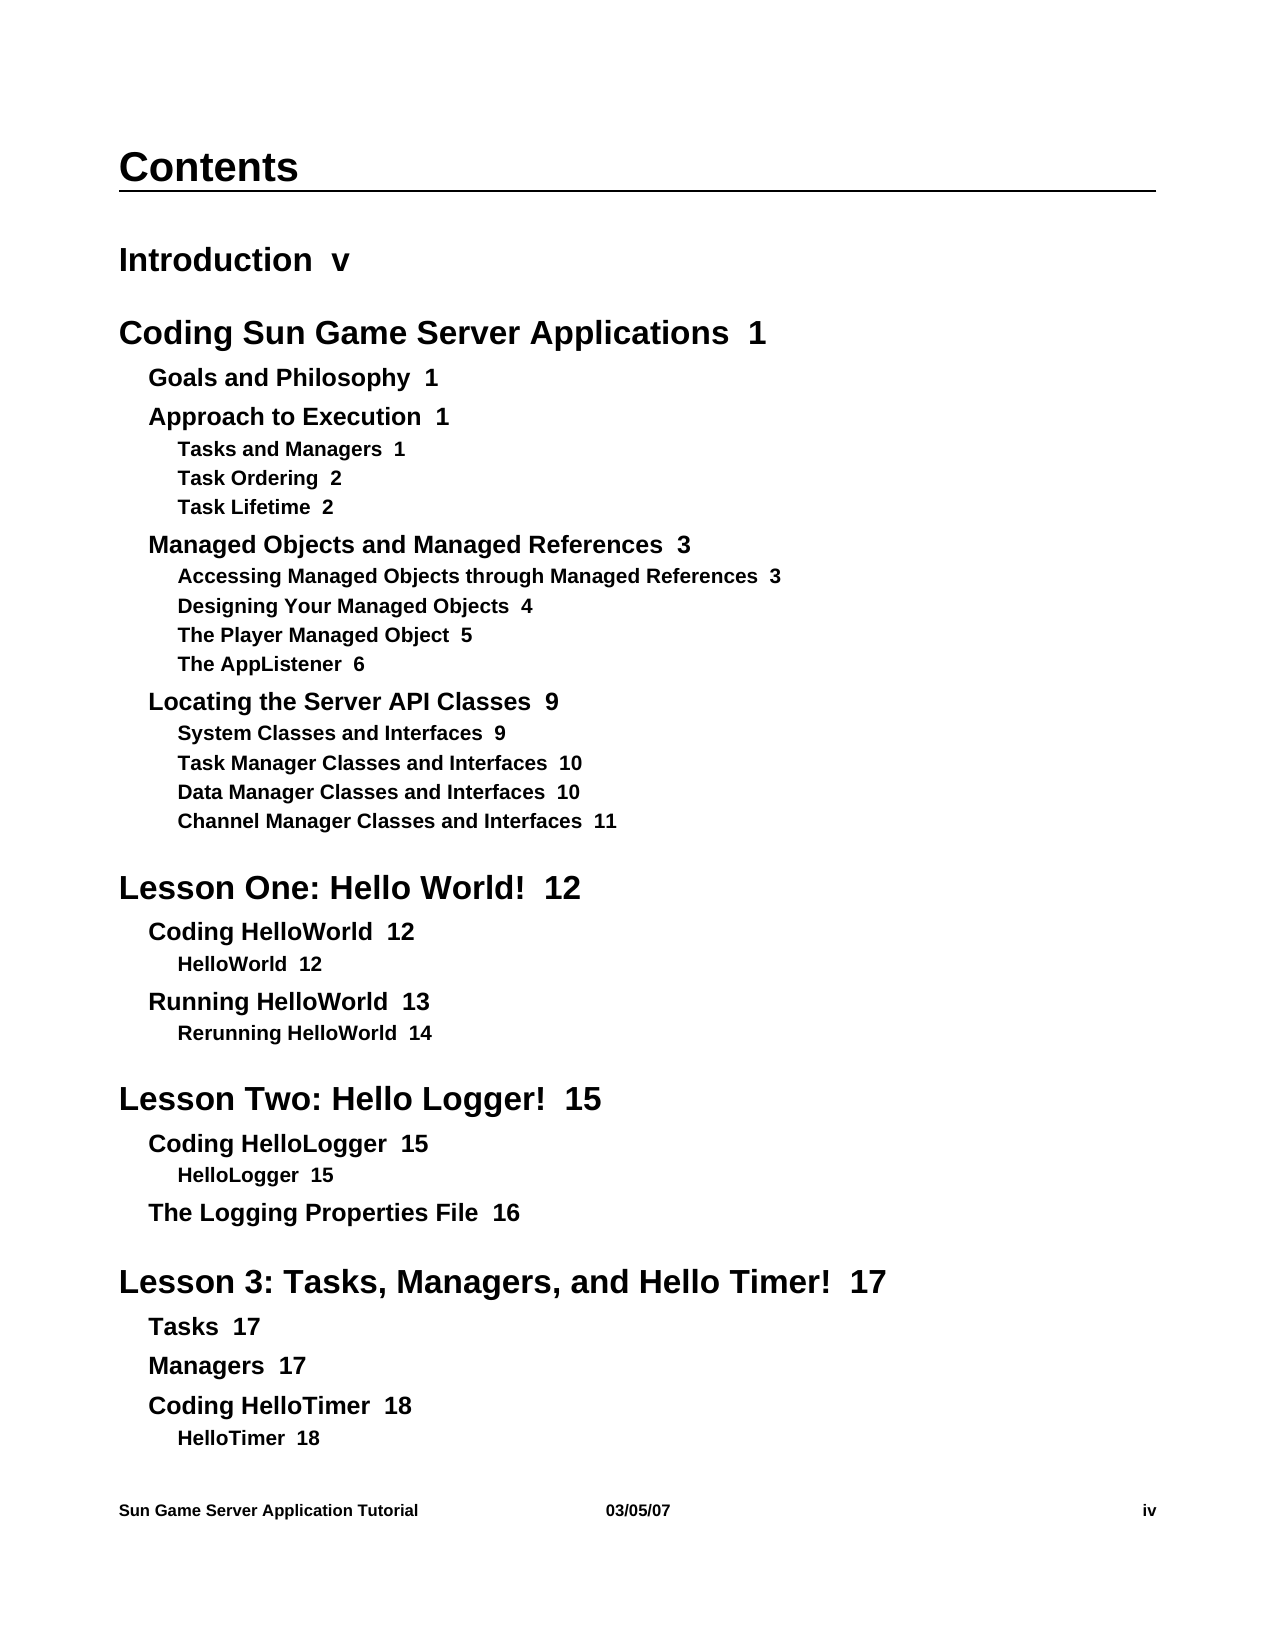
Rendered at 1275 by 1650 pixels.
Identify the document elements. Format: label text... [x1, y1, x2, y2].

text Coding HelloLogger 15 [148, 1130, 1156, 1158]
text Rerunning HelloWorld 14 [177, 1021, 1156, 1044]
text Task Lifetime 2 [177, 496, 1156, 519]
subtitle Contents [118, 143, 1156, 192]
text Channel Manager Classes and Interfaces 11 [177, 810, 1156, 833]
text Coding HelloWorld 12 [148, 918, 1156, 946]
text Lesson Two: Hello Logger! 15 [118, 1081, 1156, 1118]
text Tasks and Managers 1 [177, 437, 1156, 460]
text The Player Managed Object 5 [177, 623, 1156, 647]
text Designing Your Managed Objects 4 [177, 594, 1156, 617]
text Task Ordering 2 [177, 466, 1156, 490]
text HelloTimer 18 [177, 1426, 1156, 1449]
text Lesson One: Hello World! 12 [118, 869, 1156, 906]
text The Logging Properties File 16 [148, 1199, 1156, 1227]
text Tasks 17 [148, 1312, 1156, 1340]
text HelloLogger 15 [177, 1164, 1156, 1187]
text Task Manager Classes and Interfaces 10 [177, 751, 1156, 774]
text The AppListener 6 [177, 653, 1156, 676]
text HelloWorld 12 [177, 952, 1156, 975]
text Locating the Server API Classes 9 [148, 688, 1156, 716]
text Managers 17 [148, 1352, 1156, 1380]
text Data Manager Classes and Interfaces 10 [177, 780, 1156, 804]
text Accessing Managed Objects through Managed References 3 [177, 565, 1156, 588]
text System Classes and Interfaces 9 [177, 722, 1156, 745]
text Coding Sun Game Server Applications 1 [118, 314, 1156, 351]
text Running HelloWorld 13 [148, 987, 1156, 1015]
text Approach to Execution 1 [148, 403, 1156, 431]
text Coding HelloTimer 18 [148, 1392, 1156, 1420]
text Lesson 3: Tasks, Managers, and Hello Timer! 17 [118, 1263, 1156, 1300]
text Managed Objects and Managed References 3 [148, 531, 1156, 559]
text Introduction v [118, 241, 1156, 278]
text Goals and Philosophy 1 [148, 363, 1156, 391]
